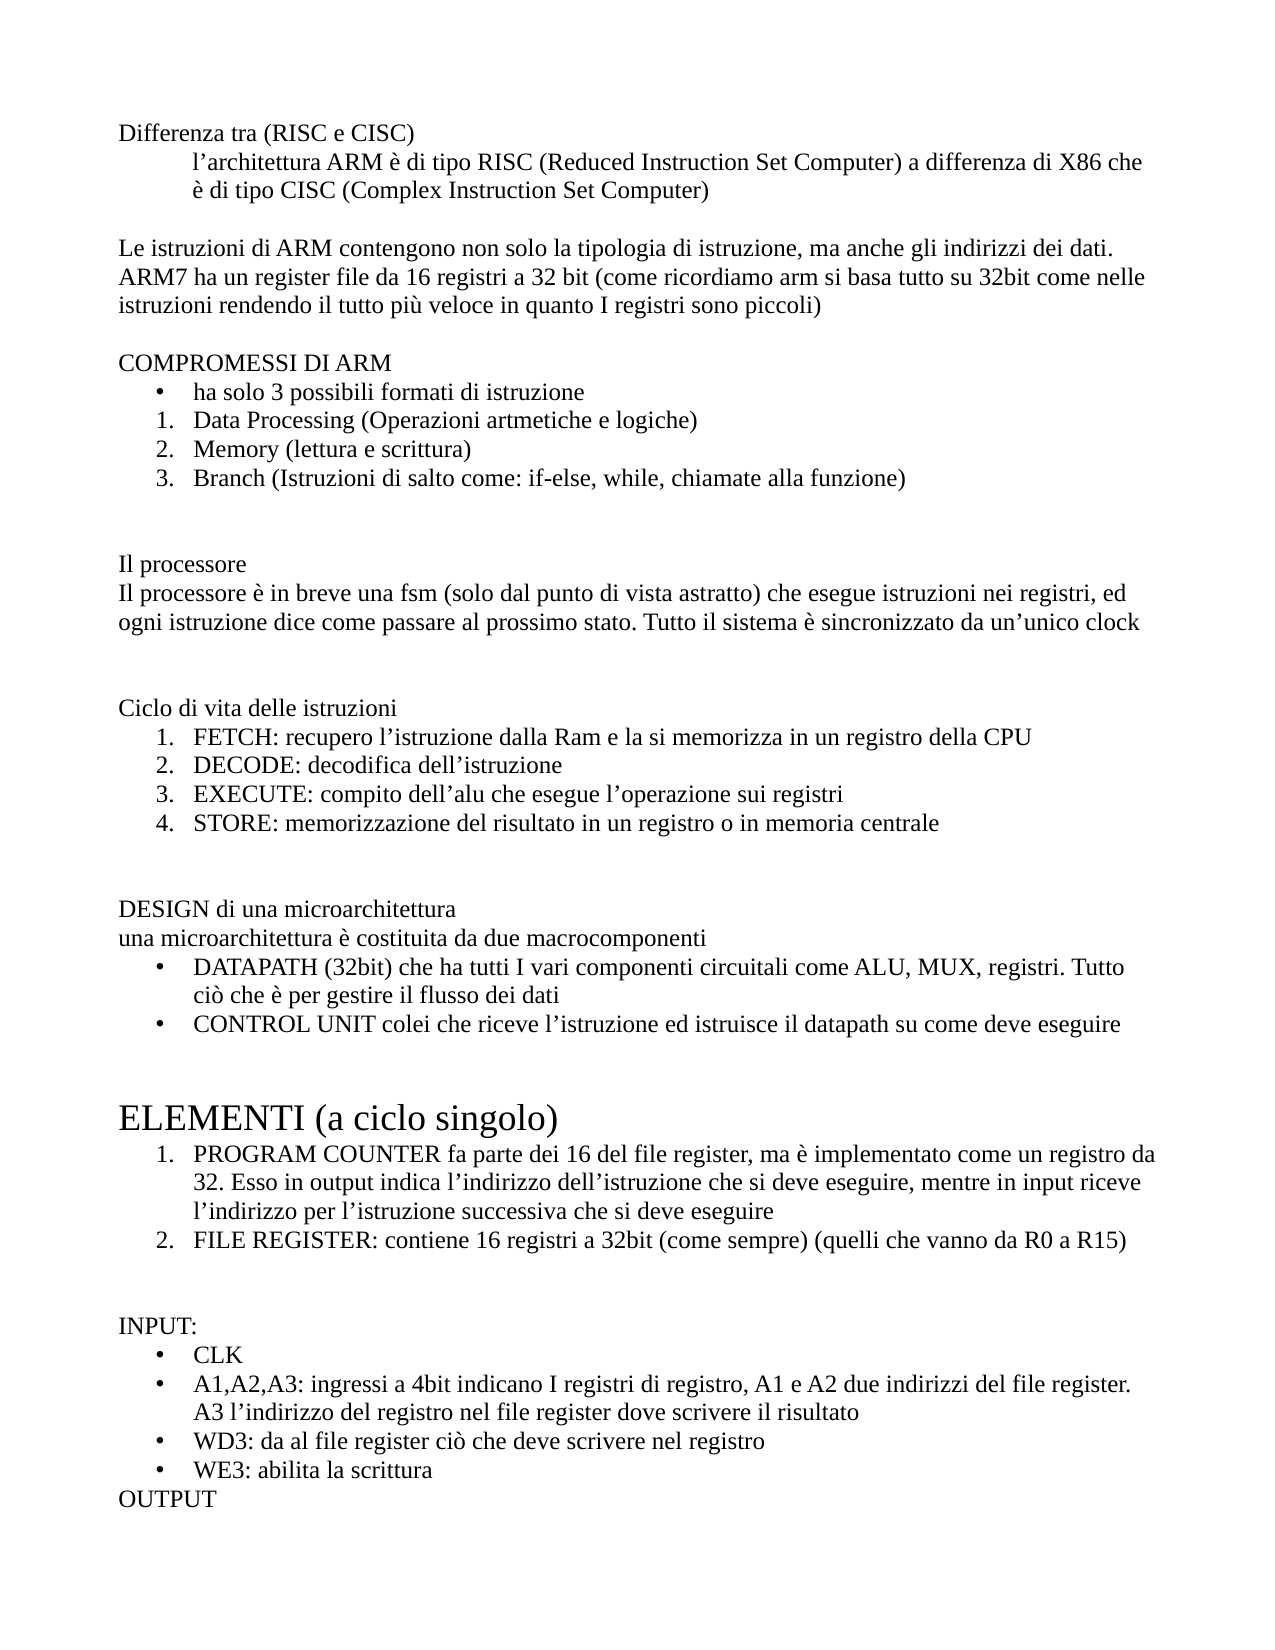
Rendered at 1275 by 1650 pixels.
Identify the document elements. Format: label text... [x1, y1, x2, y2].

list DECODE: decodifica dell’istruzione [156, 751, 1157, 779]
text INPUT: [118, 1311, 1157, 1340]
text OUTPUT [118, 1484, 1157, 1512]
list PROGRAM COUNTER fa parte dei 16 del file register, ma è implementato come un registro da 32. Esso in output indica l’indirizzo dell’istruzione che si deve eseguire, mentre in input riceve l’indirizzo per l’istruzione successiva che si deve eseguire [156, 1139, 1157, 1225]
list FETCH: recupero l’istruzione dalla Ram e la si memorizza in un registro della CPU [156, 722, 1157, 751]
list A1,A2,A3: ingressi a 4bit indicano I registri di registro, A1 e A2 due indirizzi del file register. A3 l’indirizzo del registro nel file register dove scrivere il risultato [156, 1369, 1157, 1426]
list EXECUTE: compito dell’alu che esegue l’operazione sui registri [156, 779, 1157, 808]
text ELEMENTI (a ciclo singolo) [118, 1096, 1157, 1139]
text DESIGN di una microarchitettura [118, 866, 1157, 923]
list STORE: memorizzazione del risultato in un registro o in memoria centrale [156, 808, 1157, 837]
text Differenza tra (RISC e CISC) l’architettura ARM è di tipo RISC (Reduced Instruction Set Computer) a differenza di X86 che è di tipo CISC (Complex Instruction Set Computer) [118, 118, 1157, 204]
list CLK [156, 1340, 1157, 1369]
text COMPROMESSI DI ARM [118, 348, 1157, 377]
list FILE REGISTER: contiene 16 registri a 32bit (come sempre) (quelli che vanno da R0 a R15) [156, 1225, 1157, 1254]
list Data Processing (Operazioni artmetiche e logiche) [156, 406, 1157, 434]
list Branch (Istruzioni di salto come: if-else, while, chiamate alla funzione) [156, 463, 1157, 492]
list WE3: abilita la scrittura [156, 1455, 1157, 1484]
list CONTROL UNIT colei che riceve l’istruzione ed istruisce il datapath su come deve eseguire [156, 1009, 1157, 1038]
text Il processore [118, 549, 1157, 578]
text Il processore è in breve una fsm (solo dal punto di vista astratto) che esegue istruzioni nei registri, ed ogni istruzione dice come passare al prossimo stato. Tutto il sistema è sincronizzato da un’unico clock Ciclo di vita delle istruzioni [118, 578, 1157, 722]
list WD3: da al file register ciò che deve scrivere nel registro [156, 1426, 1157, 1455]
text una microarchitettura è costituita da due macrocomponenti [118, 923, 1157, 952]
list DATAPATH (32bit) che ha tutti I vari componenti circuitali come ALU, MUX, registri. Tutto ciò che è per gestire il flusso dei dati [156, 952, 1157, 1009]
list Memory (lettura e scrittura) [156, 434, 1157, 463]
text Le istruzioni di ARM contengono non solo la tipologia di istruzione, ma anche gli indirizzi dei dati. ARM7 ha un register file da 16 registri a 32 bit (come ricordiamo arm si basa tutto su 32bit come nelle istruzioni rendendo il tutto più veloce in quanto I registri sono piccoli) [118, 233, 1157, 319]
list ha solo 3 possibili formati di istruzione [156, 377, 1157, 406]
